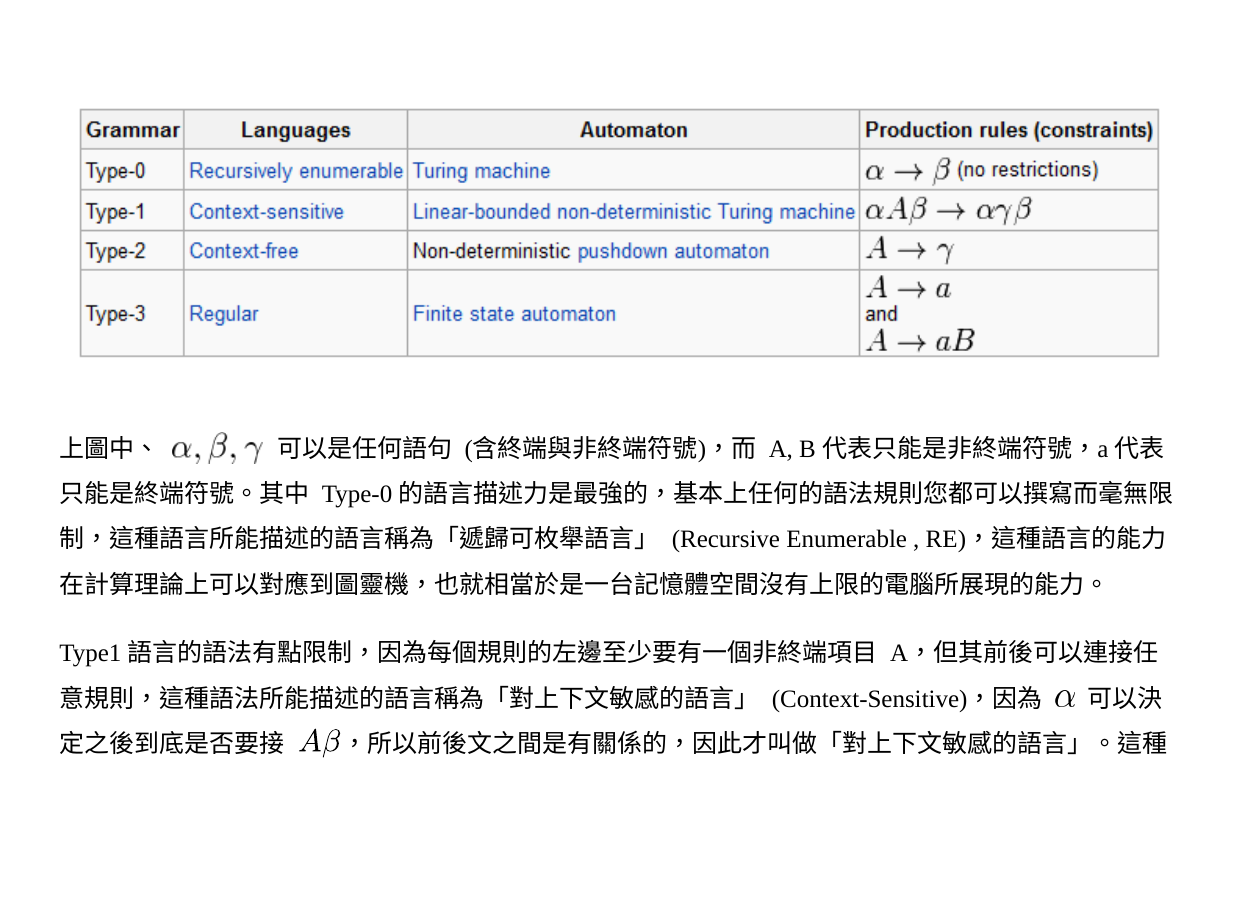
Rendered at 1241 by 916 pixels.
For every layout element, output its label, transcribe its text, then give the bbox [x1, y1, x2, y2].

picture [172, 432, 264, 464]
text 上圖中、 可以是任何語句 (含終端與非終端符號)，而 A, B 代表只能是非終端符號，a 代表只能是終端符號。其中 Type-0 的語言描述力是最強的，基本上任何的語法規則您都可以撰寫而毫無限制，這種語言所能描述的語言稱為「遞歸可枚舉語言」 (Recursive Enumerable , RE)，這種語言的能力在計算理論上可以對應到圖靈機，也就相當於是一台記憶體空間沒有上限的電腦所展現的能力。 [59, 428, 1181, 600]
text Type1 語言的語法有點限制，因為每個規則的左邊至少要有一個非終端項目 A，但其前後可以連接任意規則，這種語法所能描述的語言稱為「對上下文敏感的語言」 (Context-Sensitive)，因為 可以決定之後到底是否要接 ，所以前後文之間是有關係的，因此才叫做「對上下文敏感的語言」。這種 [59, 633, 1181, 760]
picture [1055, 690, 1075, 707]
picture [77, 106, 1164, 362]
